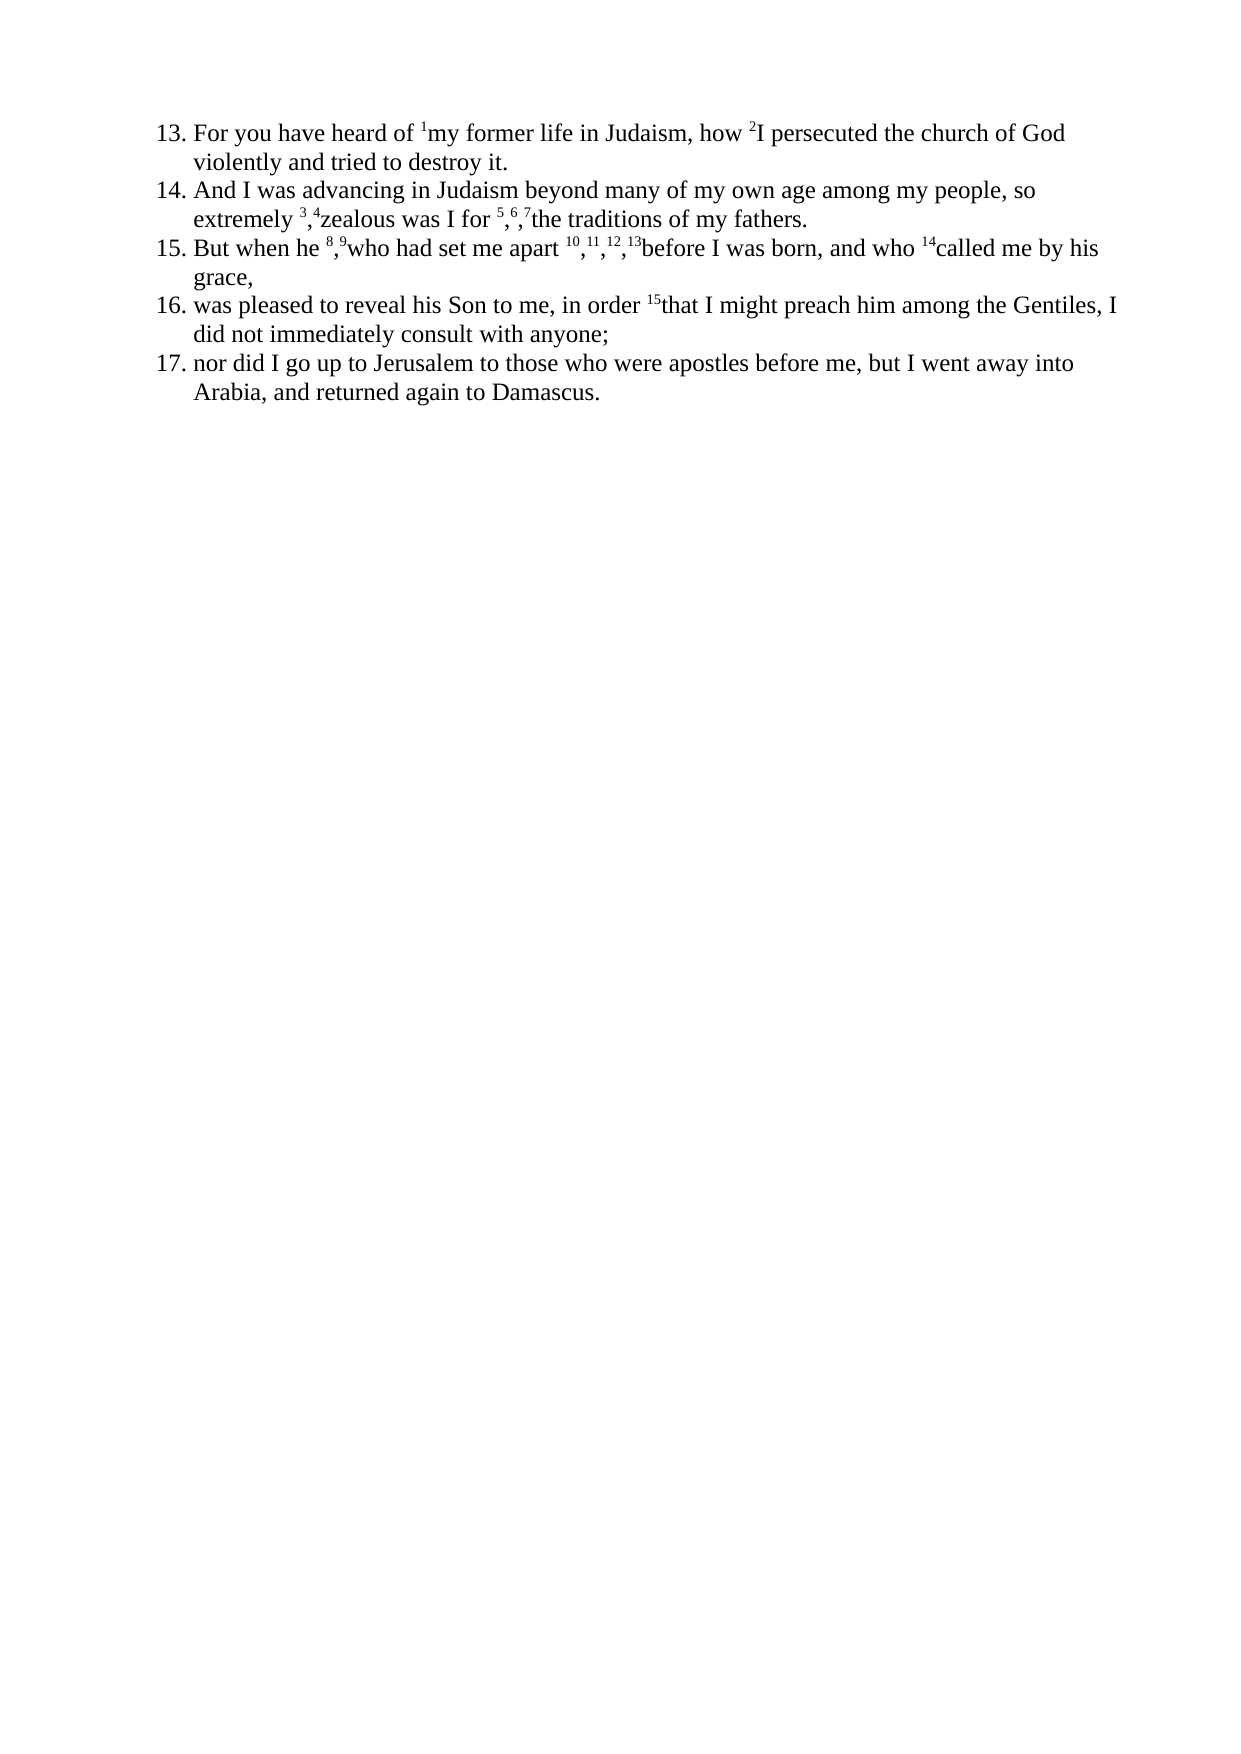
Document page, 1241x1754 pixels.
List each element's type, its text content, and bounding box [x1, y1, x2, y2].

list nor did I go up to Jerusalem to those who were apostles before me, but I went away into Arabia, and returned again to Damascus. [156, 348, 1122, 406]
list And I was advancing in Judaism beyond many of my own age among my people, so extremely ,zealous was I for ,,the traditions of my fathers. [156, 176, 1122, 233]
list But when he ,who had set me apart ,,,before I was born, and who called me by his grace, [156, 233, 1122, 291]
list For you have heard of my former life in Judaism, how I persecuted the church of God violently and tried to destroy it. [156, 118, 1122, 176]
list was pleased to reveal his Son to me, in order that I might preach him among the Gentiles, I did not immediately consult with anyone; [156, 291, 1122, 348]
